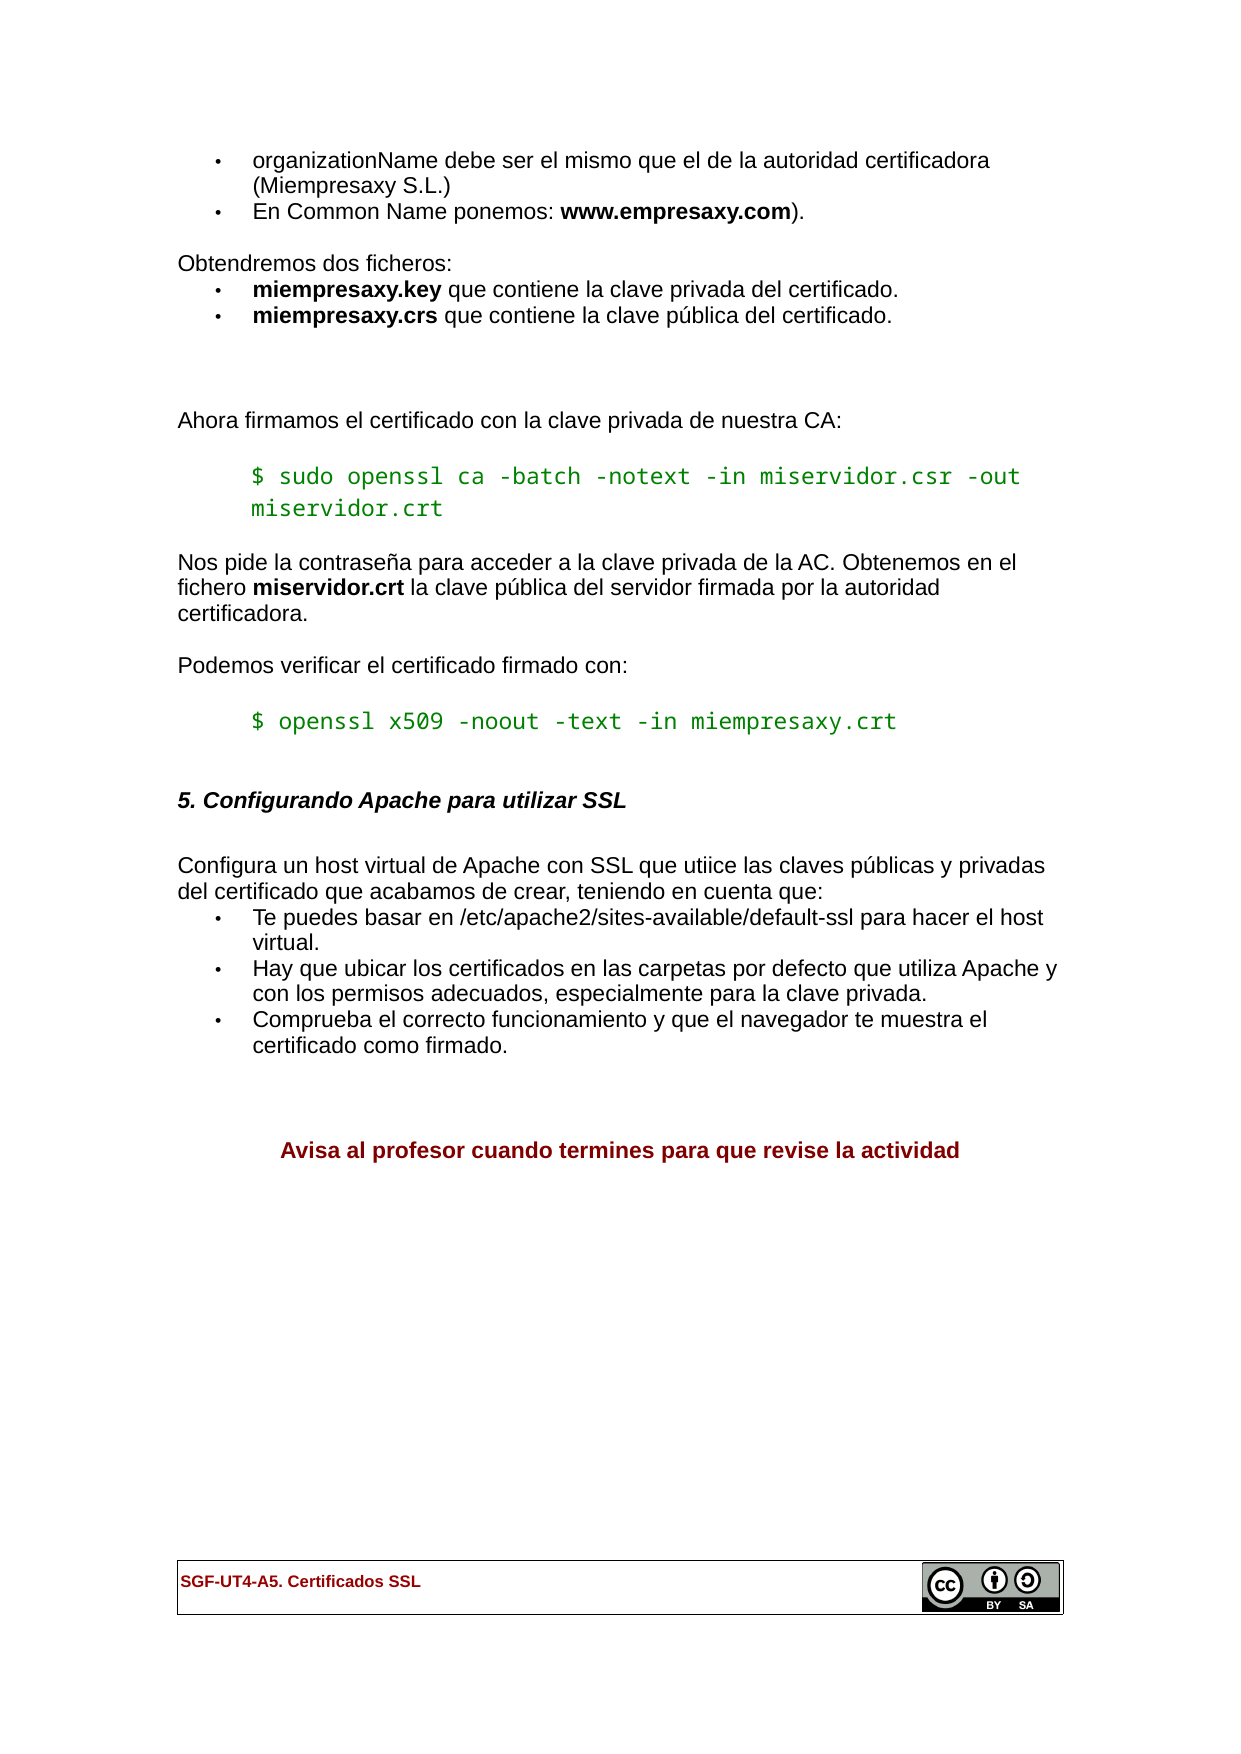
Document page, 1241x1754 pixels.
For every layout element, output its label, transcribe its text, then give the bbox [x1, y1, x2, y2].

list Comprueba el correcto funcionamiento y que el navegador te muestra el certificado como firmado. [215, 1007, 1063, 1058]
picture [922, 1562, 1060, 1612]
text Obtendremos dos ficheros: [177, 251, 1063, 277]
text Avisa al profesor cuando termines para que revise la actividad [177, 1138, 1063, 1164]
text Nos pide la contraseña para acceder a la clave privada de la AC. Obtenemos en el fichero miservidor.crt la clave pública del servidor firmada por la autoridad certificadora. [177, 549, 1063, 626]
list miempresaxy.key que contiene la clave privada del certificado. [215, 277, 1063, 302]
list organizationName debe ser el mismo que el de la autoridad certificadora (Miempresaxy S.L.) [215, 148, 1063, 199]
list Hay que ubicar los certificados en las carpetas por defecto que utiliza Apache y con los permisos adecuados, especialmente para la clave privada. [215, 956, 1063, 1007]
text Podemos verificar el certificado firmado con: [177, 653, 1063, 679]
text $ sudo openssl ca -batch -notext -in miservidor.csr -out miservidor.crt [251, 460, 1063, 523]
text Configura un host virtual de Apache con SSL que utiice las claves públicas y privadas del certificado que acabamos de crear, teniendo en cuenta que: [177, 853, 1063, 904]
text $ openssl x509 -noout -text -in miempresaxy.crt [251, 705, 1063, 737]
list En Common Name ponemos: www.empresaxy.com). [215, 199, 1063, 224]
subtitle 5. Configurando Apache para utilizar SSL [177, 788, 1063, 814]
list miempresaxy.crs que contiene la clave pública del certificado. [215, 302, 1063, 328]
list Te puedes basar en /etc/apache2/sites-available/default-ssl para hacer el host virtual. [215, 904, 1063, 956]
text Ahora firmamos el certificado con la clave privada de nuestra CA: [177, 408, 1063, 434]
